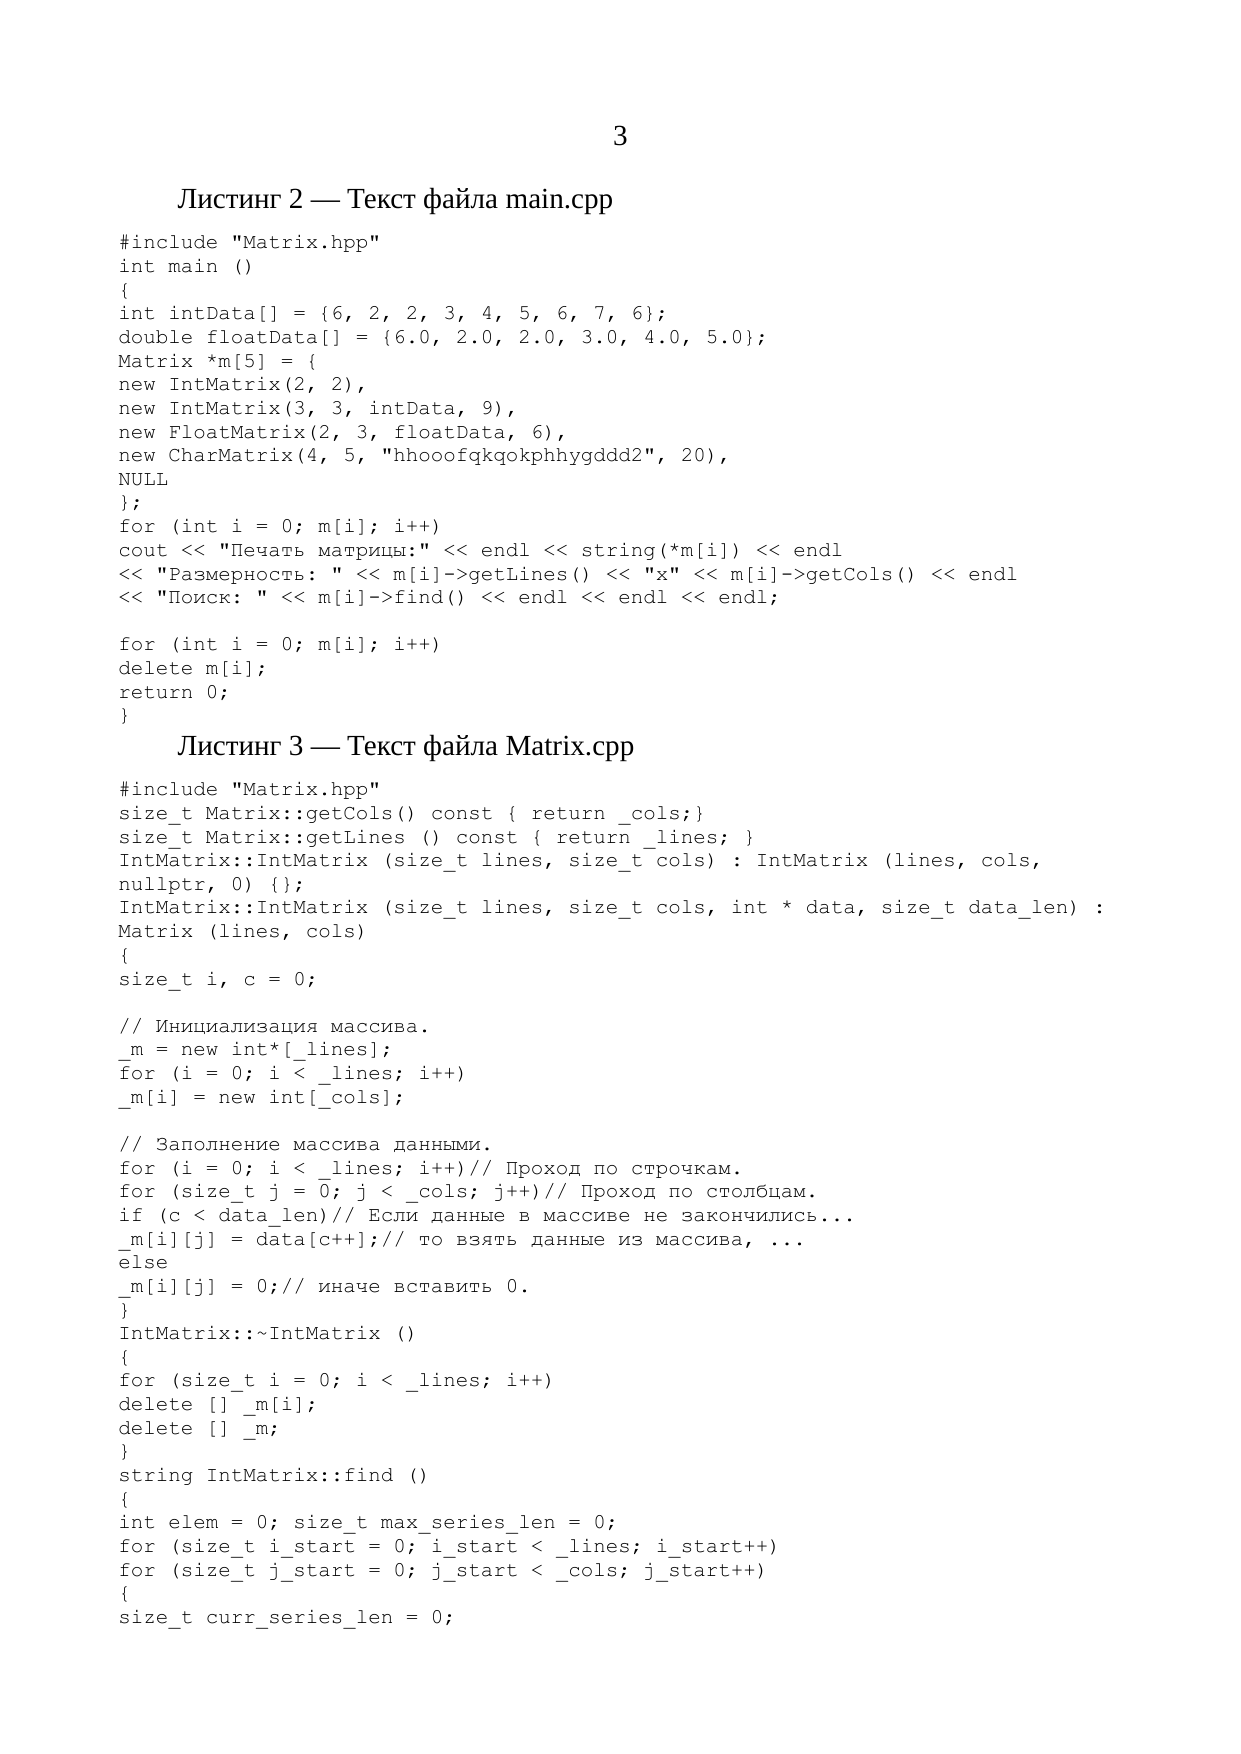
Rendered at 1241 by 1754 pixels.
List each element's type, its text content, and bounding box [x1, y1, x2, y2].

text } [118, 704, 1122, 728]
text new IntMatrix(3, 3, intData, 9), [118, 397, 1122, 421]
text for (size_t j = 0; j < _cols; j++)// Проход по столбцам. [118, 1180, 1122, 1204]
text new IntMatrix(2, 2), [118, 373, 1122, 397]
text for (size_t j_start = 0; j_start < _cols; j_start++) [118, 1559, 1122, 1582]
text for (i = 0; i < _lines; i++)// Проход по строчкам. [118, 1157, 1122, 1180]
text { [118, 1582, 1122, 1606]
text size_t curr_series_len = 0; [118, 1606, 1122, 1629]
text { [118, 944, 1122, 967]
text new FloatMatrix(2, 3, floatData, 6), [118, 421, 1122, 444]
text { [118, 1488, 1122, 1511]
text _m[i][j] = data[c++];// то взять данные из массива, ... [118, 1228, 1122, 1251]
text << "Поиск: " << m[i]->find() << endl << endl << endl; [118, 586, 1122, 610]
text _m = new int*[_lines]; [118, 1038, 1122, 1062]
text int intData[] = {6, 2, 2, 3, 4, 5, 6, 7, 6}; [118, 302, 1122, 326]
text double floatData[] = {6.0, 2.0, 2.0, 3.0, 4.0, 5.0}; [118, 326, 1122, 350]
text NULL [118, 468, 1122, 492]
text } [118, 1298, 1122, 1322]
text int main () [118, 255, 1122, 279]
text // Заполнение массива данными. [118, 1133, 1122, 1157]
text new CharMatrix(4, 5, "hhooofqkqokphhygddd2", 20), [118, 444, 1122, 468]
text Matrix *m[5] = { [118, 350, 1122, 373]
text delete [] _m[i]; [118, 1393, 1122, 1417]
text IntMatrix::IntMatrix (size_t lines, size_t cols) : IntMatrix (lines, cols, nullptr, 0) {}; [118, 849, 1122, 897]
text for (int i = 0; m[i]; i++) [118, 515, 1122, 539]
text string IntMatrix::find () [118, 1464, 1122, 1488]
text // Инициализация массива. [118, 1015, 1122, 1038]
text cout << "Печать матрицы:" << endl << string(*m[i]) << endl [118, 539, 1122, 562]
text #include "Matrix.hpp" [118, 231, 1122, 255]
text delete [] _m; [118, 1417, 1122, 1440]
text delete m[i]; [118, 657, 1122, 681]
text int elem = 0; size_t max_series_len = 0; [118, 1511, 1122, 1535]
text for (int i = 0; m[i]; i++) [118, 633, 1122, 657]
text for (size_t i = 0; i < _lines; i++) [118, 1369, 1122, 1393]
text for (i = 0; i < _lines; i++) [118, 1062, 1122, 1086]
text #include "Matrix.hpp" [118, 778, 1122, 802]
text IntMatrix::~IntMatrix () [118, 1322, 1122, 1346]
text _m[i][j] = 0;// иначе вставить 0. [118, 1275, 1122, 1298]
text } [118, 1440, 1122, 1464]
text size_t Matrix::getLines () const { return _lines; } [118, 826, 1122, 849]
text }; [118, 492, 1122, 515]
text Листинг 2 — Текст файла main.cpp [118, 181, 1122, 215]
text return 0; [118, 681, 1122, 704]
text { [118, 1346, 1122, 1369]
text Листинг 3 — Текст файла Matrix.cpp [118, 728, 1122, 762]
text << "Размерность: " << m[i]->getLines() << "x" << m[i]->getCols() << endl [118, 562, 1122, 586]
text else [118, 1251, 1122, 1275]
text if (c < data_len)// Если данные в массиве не закончились... [118, 1204, 1122, 1228]
text IntMatrix::IntMatrix (size_t lines, size_t cols, int * data, size_t data_len) : Matrix (lines, cols) [118, 897, 1122, 944]
text _m[i] = new int[_cols]; [118, 1086, 1122, 1109]
text size_t i, c = 0; [118, 967, 1122, 991]
text { [118, 279, 1122, 302]
text size_t Matrix::getCols() const { return _cols;} [118, 802, 1122, 826]
text for (size_t i_start = 0; i_start < _lines; i_start++) [118, 1535, 1122, 1559]
